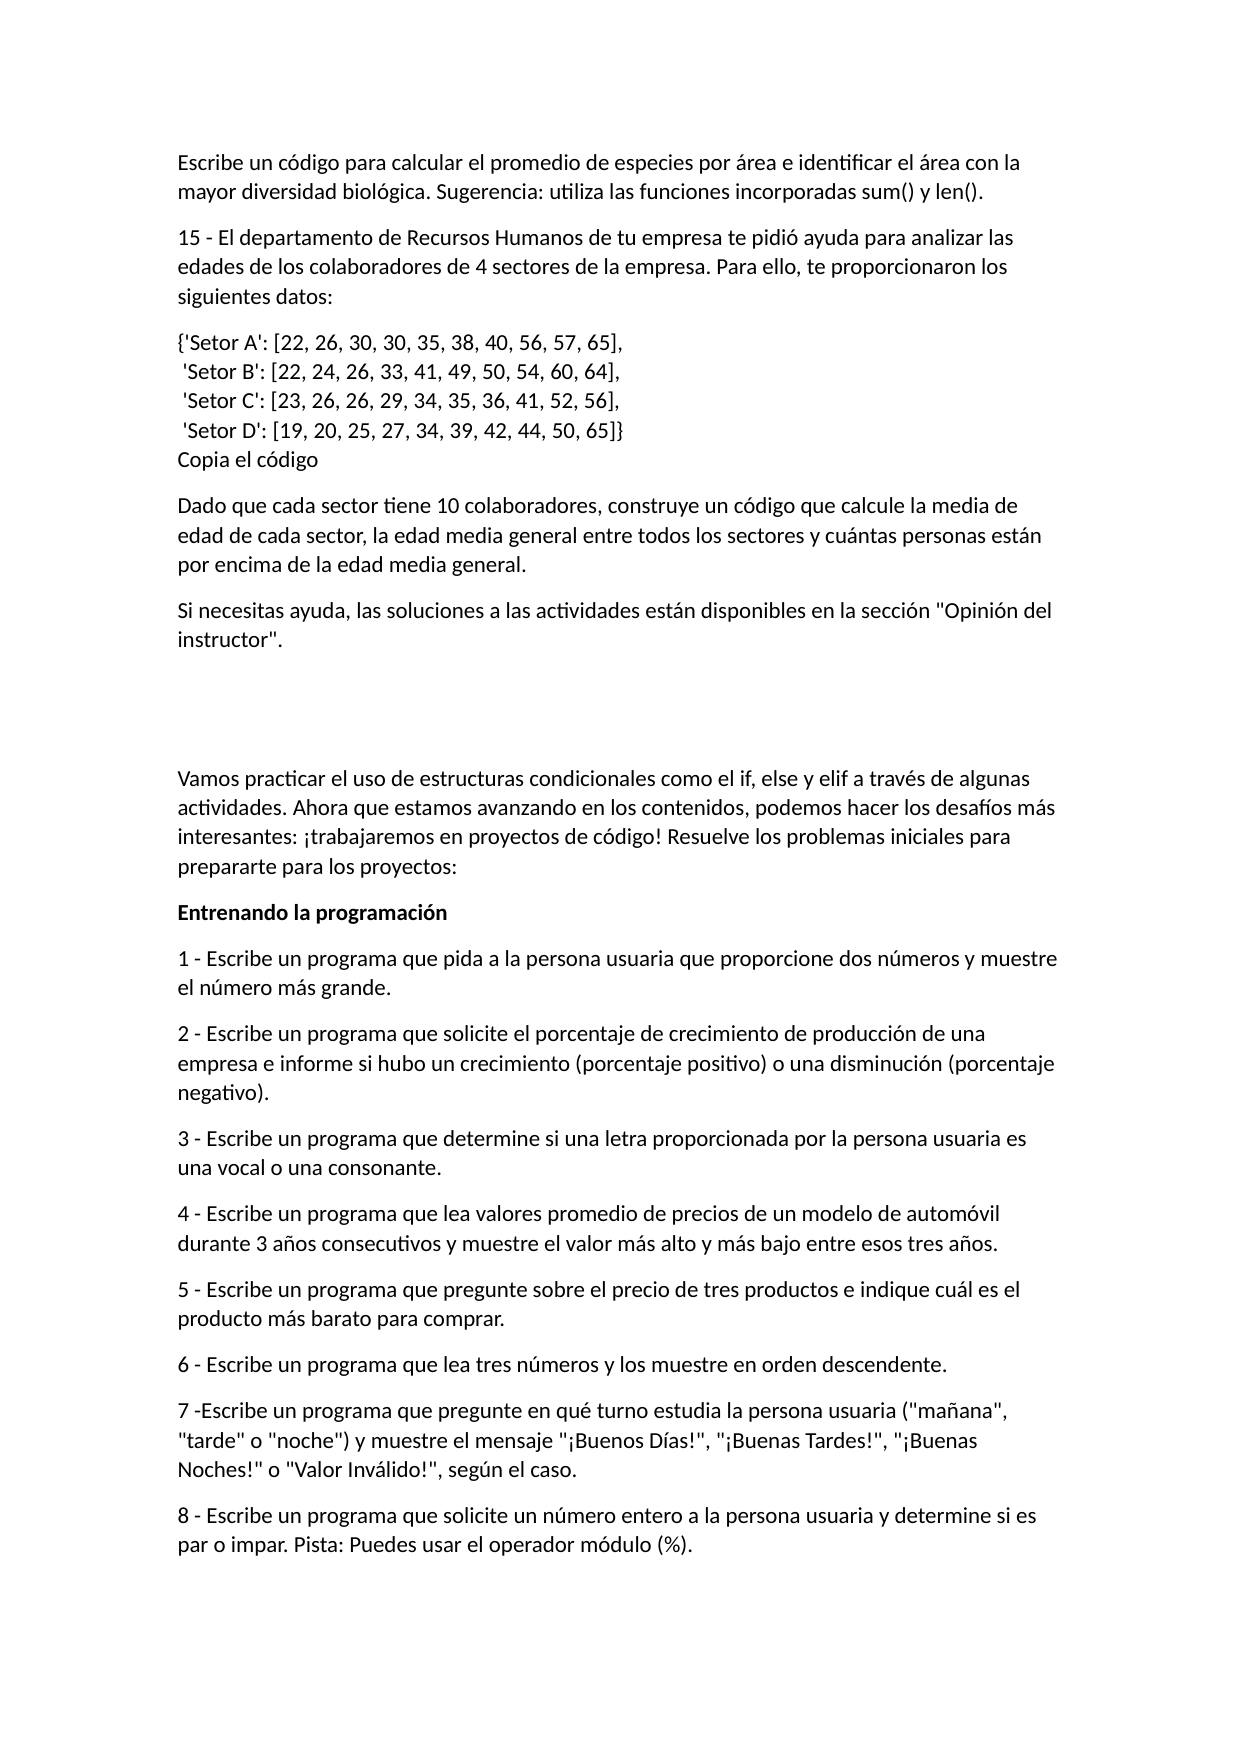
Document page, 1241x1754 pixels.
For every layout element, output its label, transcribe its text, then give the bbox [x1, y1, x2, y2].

text 7 -Escribe un programa que pregunte en qué turno estudia la persona usuaria ("mañana", "tarde" o "noche") y muestre el mensaje "¡Buenos Días!", "¡Buenas Tardes!", "¡Buenas Noches!" o "Valor Inválido!", según el caso. [177, 1396, 1063, 1483]
text Entrenando la programación [177, 898, 1063, 926]
text 2 - Escribe un programa que solicite el porcentaje de crecimiento de producción de una empresa e informe si hubo un crecimiento (porcentaje positivo) o una disminución (porcentaje negativo). [177, 1019, 1063, 1106]
text Si necesitas ayuda, las soluciones a las actividades están disponibles en la sección "Opinión del instructor". [177, 596, 1063, 653]
text {'Setor A': [22, 26, 30, 30, 35, 38, 40, 56, 57, 65], 'Setor B': [22, 24, 26, 33, 41, 49, 50, 54, 60, 64], 'Setor C': [23, 26, 26, 29, 34, 35, 36, 41, 52, 56], 'Setor D': [19, 20, 25, 27, 34, 39, 42, 44, 50, 65]} Copia el código [177, 328, 1063, 473]
text 15 - El departamento de Recursos Humanos de tu empresa te pidió ayuda para analizar las edades de los colaboradores de 4 sectores de la empresa. Para ello, te proporcionaron los siguientes datos: [177, 223, 1063, 310]
text 6 - Escribe un programa que lea tres números y los muestre en orden descendente. [177, 1350, 1063, 1378]
text Dado que cada sector tiene 10 colaboradores, construye un código que calcule la media de edad de cada sector, la edad media general entre todos los sectores y cuántas personas están por encima de la edad media general. [177, 491, 1063, 578]
text Escribe un código para calcular el promedio de especies por área e identificar el área con la mayor diversidad biológica. Sugerencia: utiliza las funciones incorporadas sum() y len(). [177, 148, 1063, 205]
text 8 - Escribe un programa que solicite un número entero a la persona usuaria y determine si es par o impar. Pista: Puedes usar el operador módulo (%). [177, 1501, 1063, 1558]
text Vamos practicar el uso de estructuras condicionales como el if, else y elif a través de algunas actividades. Ahora que estamos avanzando en los contenidos, podemos hacer los desafíos más interesantes: ¡trabajaremos en proyectos de código! Resuelve los problemas iniciales para prepararte para los proyectos: [177, 764, 1063, 880]
text 1 - Escribe un programa que pida a la persona usuaria que proporcione dos números y muestre el número más grande. [177, 944, 1063, 1001]
text 5 - Escribe un programa que pregunte sobre el precio de tres productos e indique cuál es el producto más barato para comprar. [177, 1275, 1063, 1332]
text 3 - Escribe un programa que determine si una letra proporcionada por la persona usuaria es una vocal o una consonante. [177, 1124, 1063, 1181]
text 4 - Escribe un programa que lea valores promedio de precios de un modelo de automóvil durante 3 años consecutivos y muestre el valor más alto y más bajo entre esos tres años. [177, 1199, 1063, 1257]
